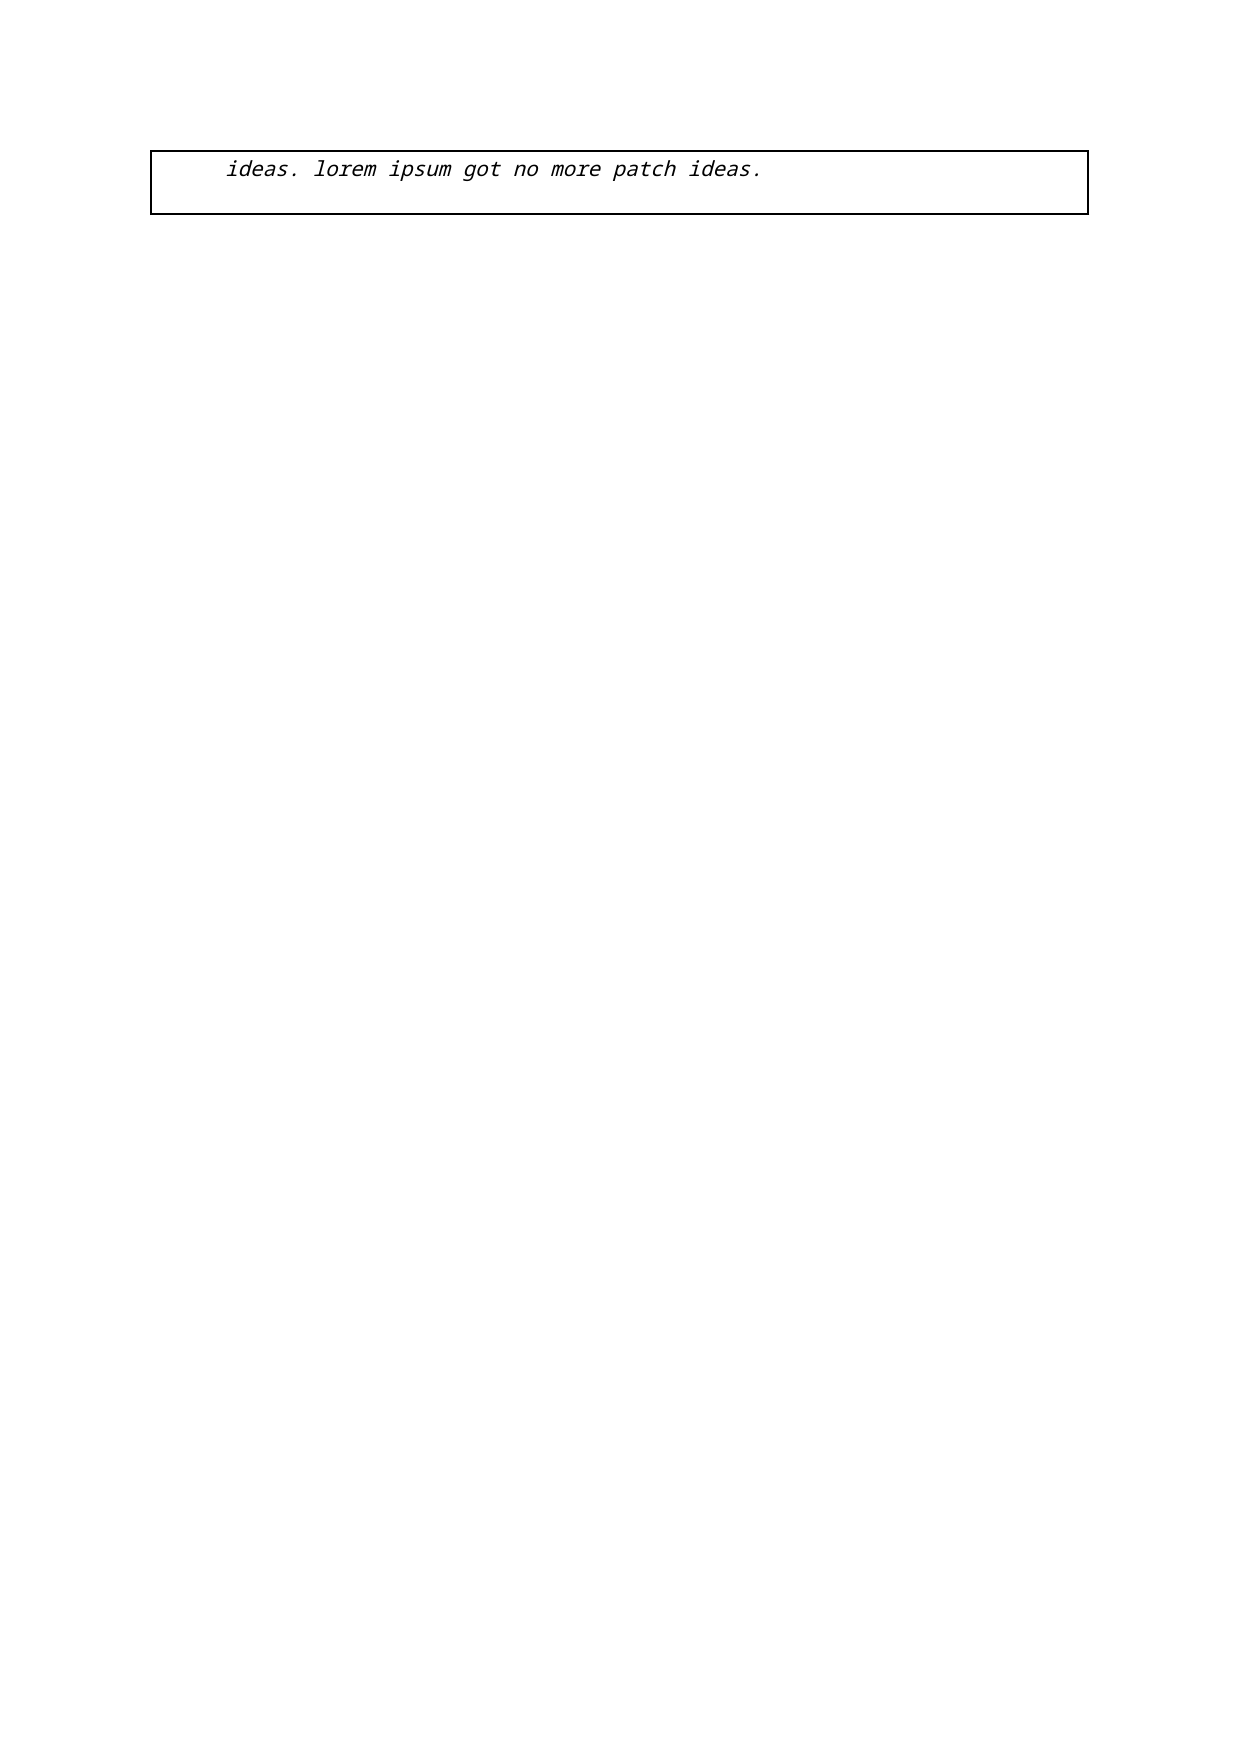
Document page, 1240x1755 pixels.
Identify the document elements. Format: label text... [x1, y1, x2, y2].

text ideas. lorem ipsum got no more patch ideas. [152, 152, 1087, 183]
